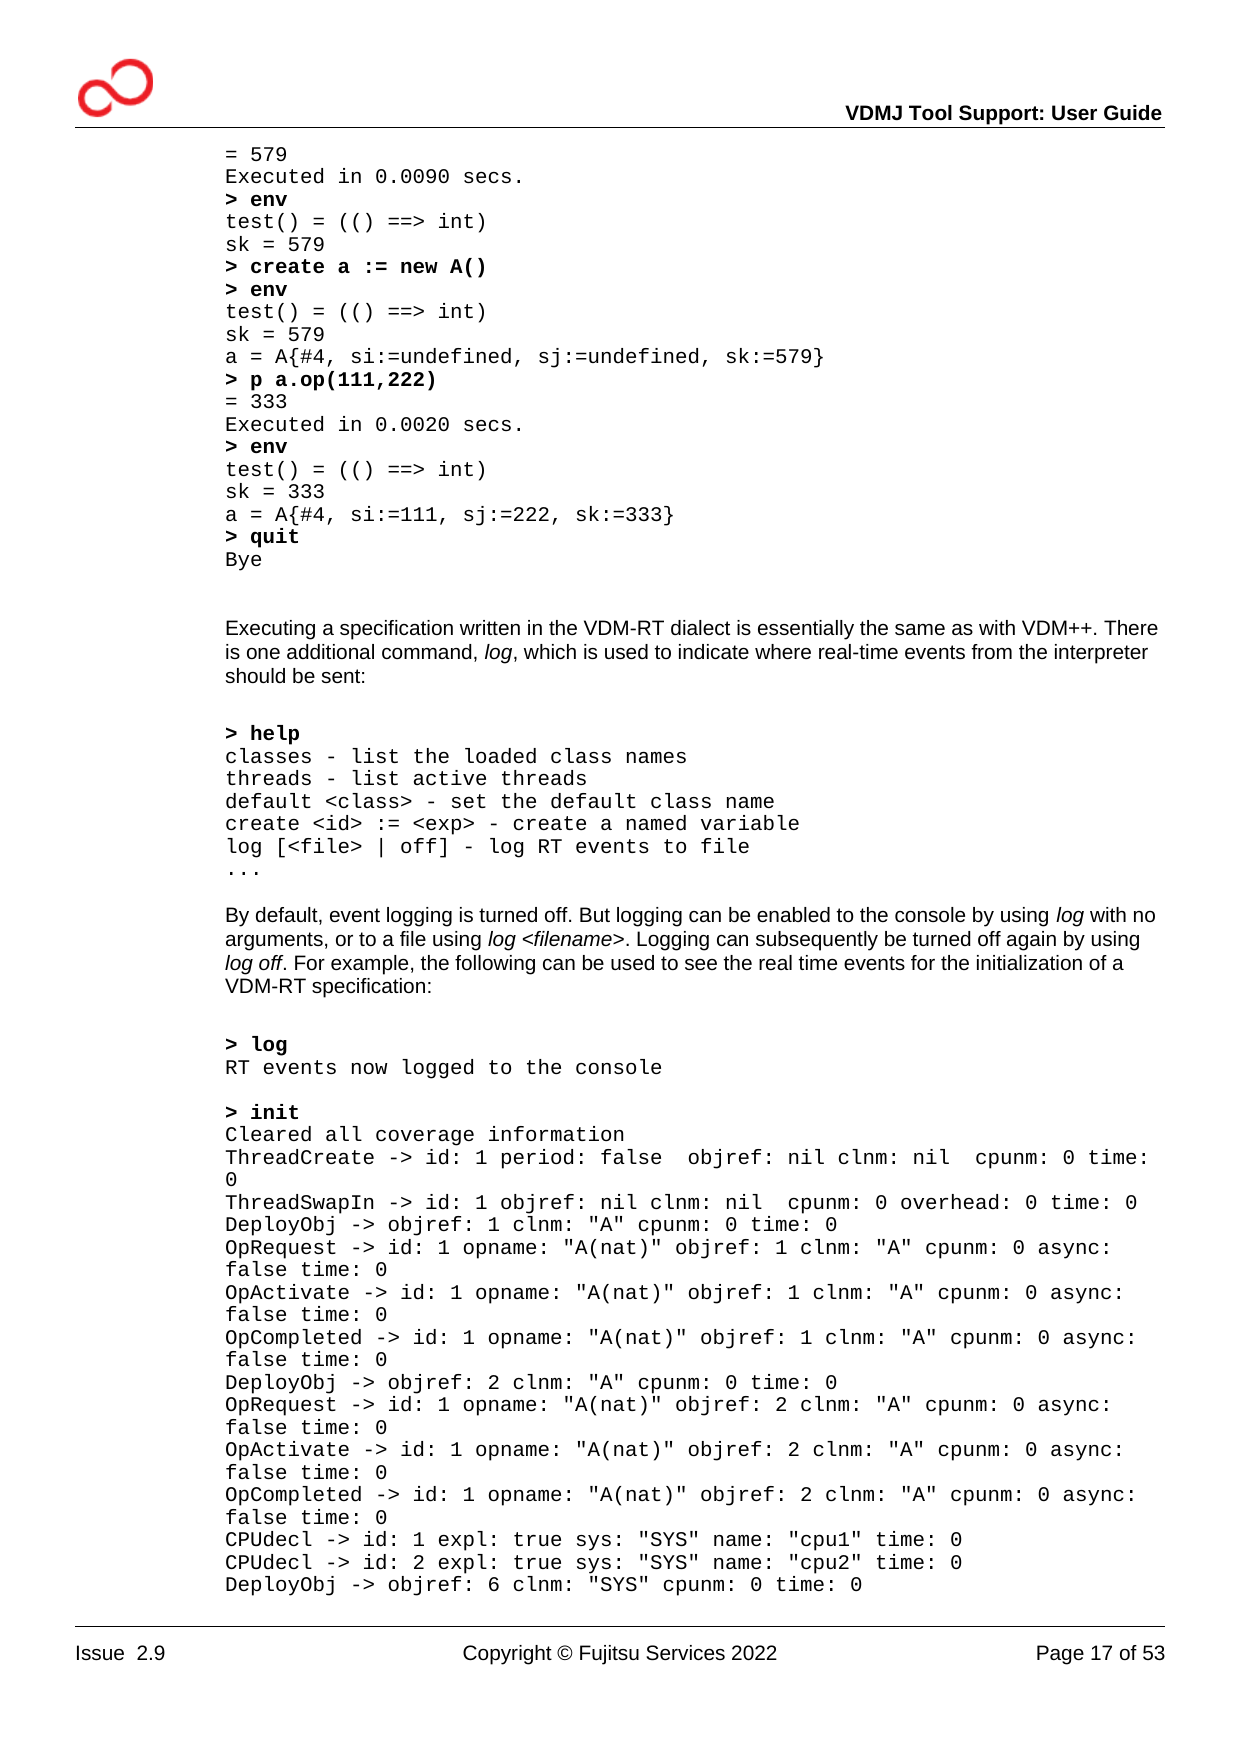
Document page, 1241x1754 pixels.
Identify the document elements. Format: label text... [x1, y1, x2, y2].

text Cleared all coverage information [225, 1124, 1165, 1146]
text OpActivate -> id: 1 opname: "A(nat)" objref: 1 clnm: "A" cpunm: 0 async: false time: 0 [225, 1281, 1165, 1326]
text classes - list the loaded class names [225, 745, 1165, 768]
text a = A{#4, si:=undefined, sj:=undefined, sk:=579} [225, 346, 1165, 368]
text test() = (() ==> int) [225, 301, 1165, 323]
text sk = 579 [225, 233, 1165, 256]
text CPUdecl -> id: 1 expl: true sys: "SYS" name: "cpu1" time: 0 [225, 1529, 1165, 1551]
text default <class> - set the default class name [225, 790, 1165, 813]
text a = A{#4, si:=111, sj:=222, sk:=333} [225, 503, 1165, 526]
text > log [225, 1034, 1165, 1056]
text Executing a specification written in the VDM-RT dialect is essentially the same as with VDM++. There is one additional command, log, which is used to indicate where real-time events from the interpreter should be sent: [225, 616, 1165, 688]
text DeployObj -> objref: 6 clnm: "SYS" cpunm: 0 time: 0 [225, 1574, 1165, 1596]
text test() = (() ==> int) [225, 458, 1165, 481]
picture [78, 52, 153, 127]
text OpActivate -> id: 1 opname: "A(nat)" objref: 2 clnm: "A" cpunm: 0 async: false time: 0 [225, 1439, 1165, 1484]
text test() = (() ==> int) [225, 211, 1165, 233]
text OpCompleted -> id: 1 opname: "A(nat)" objref: 2 clnm: "A" cpunm: 0 async: false time: 0 [225, 1484, 1165, 1529]
text OpRequest -> id: 1 opname: "A(nat)" objref: 1 clnm: "A" cpunm: 0 async: false time: 0 [225, 1236, 1165, 1281]
text > p a.op(111,222) [225, 368, 1165, 391]
text > help [225, 723, 1165, 745]
text CPUdecl -> id: 2 expl: true sys: "SYS" name: "cpu2" time: 0 [225, 1551, 1165, 1574]
text > env [225, 278, 1165, 301]
text ... [225, 858, 1165, 880]
text > init [225, 1101, 1165, 1124]
text > create a := new A() [225, 256, 1165, 278]
text > env [225, 436, 1165, 458]
text OpRequest -> id: 1 opname: "A(nat)" objref: 2 clnm: "A" cpunm: 0 async: false time: 0 [225, 1394, 1165, 1439]
text OpCompleted -> id: 1 opname: "A(nat)" objref: 1 clnm: "A" cpunm: 0 async: false time: 0 [225, 1326, 1165, 1371]
text create <id> := <exp> - create a named variable [225, 813, 1165, 835]
text > env [225, 188, 1165, 211]
text log [<file> | off] - log RT events to file [225, 835, 1165, 858]
text Bye [225, 548, 1165, 571]
text DeployObj -> objref: 2 clnm: "A" cpunm: 0 time: 0 [225, 1371, 1165, 1394]
text By default, event logging is turned off. But logging can be enabled to the console by using log with no arguments, or to a file using log <filename>. Logging can subsequently be turned off again by using log off. For example, the following can be used to see the real time events for the initialization of a VDM-RT specification: [225, 903, 1165, 999]
text DeployObj -> objref: 1 clnm: "A" cpunm: 0 time: 0 [225, 1214, 1165, 1236]
text ThreadCreate -> id: 1 period: false objref: nil clnm: nil cpunm: 0 time: 0 [225, 1146, 1165, 1191]
text > quit [225, 526, 1165, 548]
text = 579 [225, 143, 1165, 166]
text sk = 333 [225, 481, 1165, 503]
text RT events now logged to the console [225, 1056, 1165, 1079]
text threads - list active threads [225, 768, 1165, 790]
text sk = 579 [225, 323, 1165, 346]
text Executed in 0.0090 secs. [225, 166, 1165, 188]
text Executed in 0.0020 secs. [225, 413, 1165, 436]
text = 333 [225, 391, 1165, 413]
text ThreadSwapIn -> id: 1 objref: nil clnm: nil cpunm: 0 overhead: 0 time: 0 [225, 1191, 1165, 1214]
